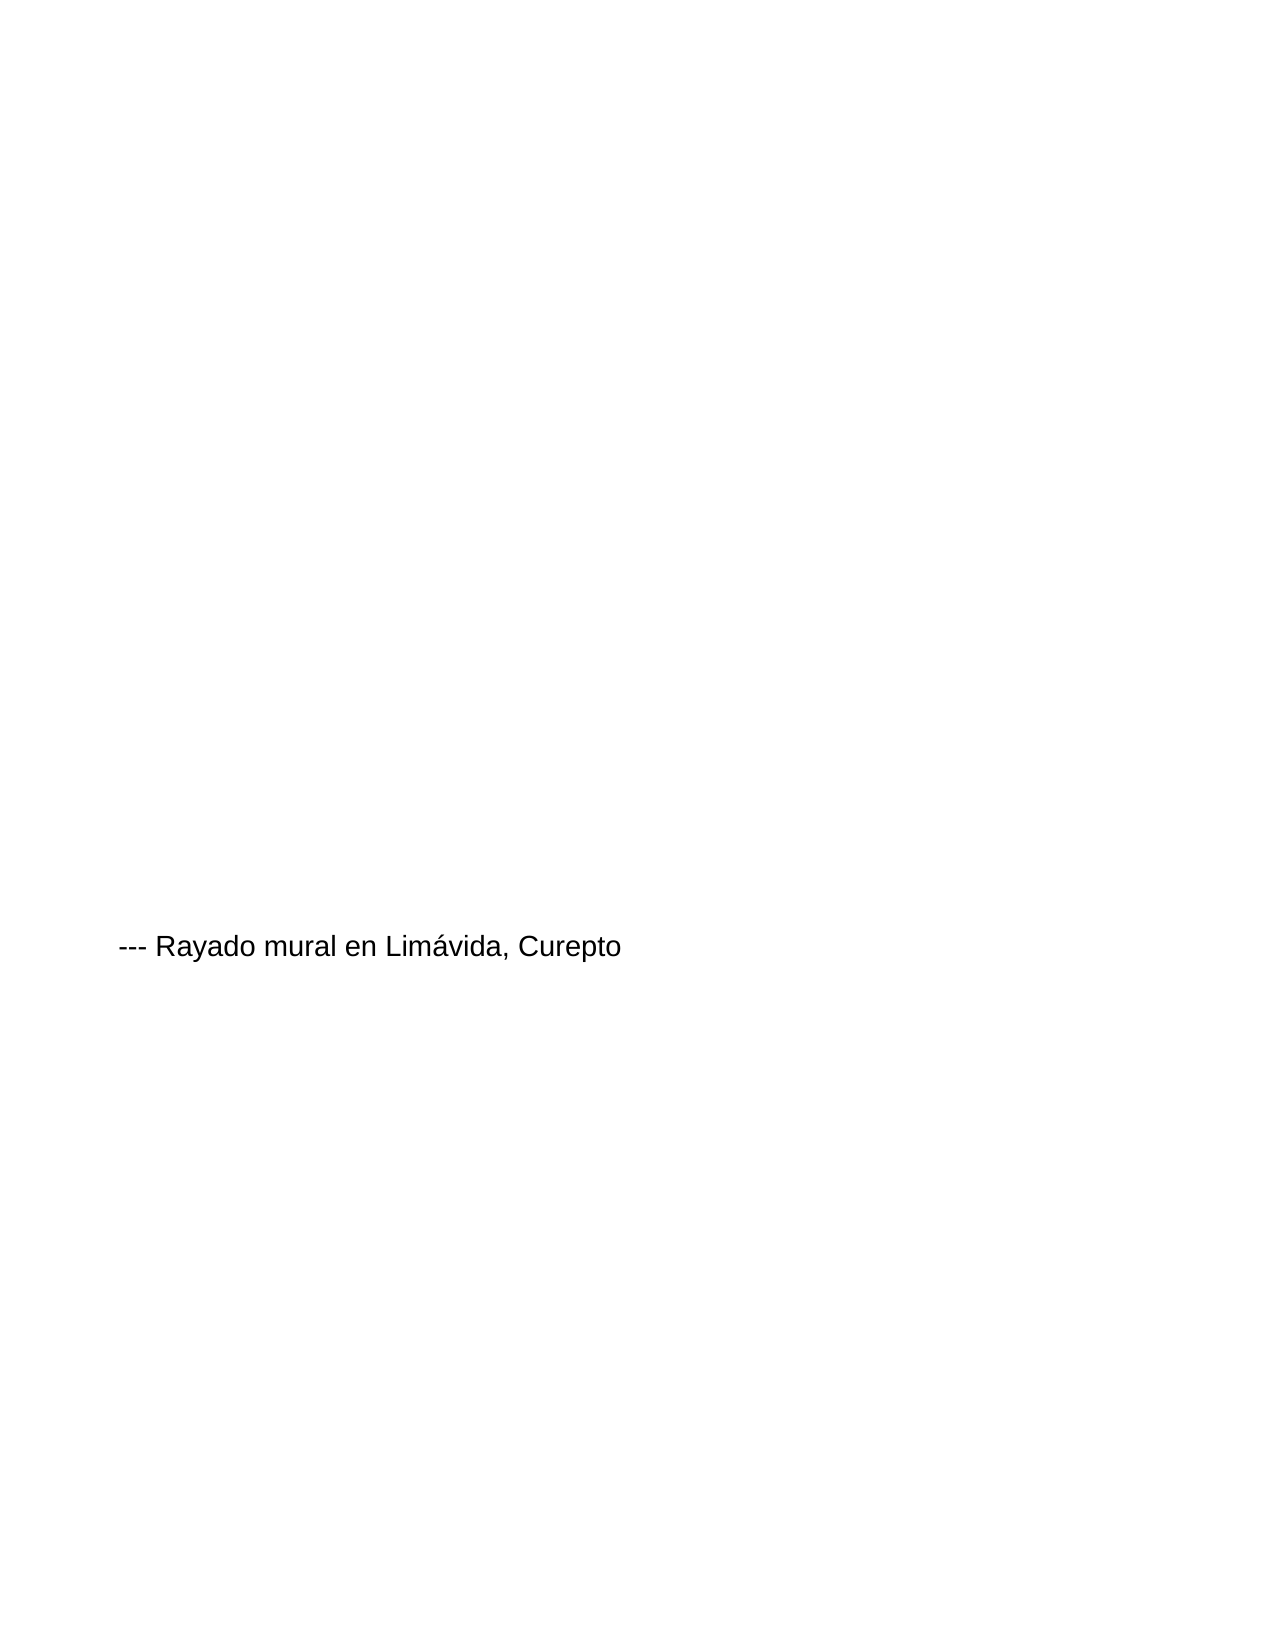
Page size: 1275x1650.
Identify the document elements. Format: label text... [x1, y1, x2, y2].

text --- Rayado mural en Villa El Sol, Hualañé --- Rayado mural en Limávida, Curepto --- Rayado mural en Constantué, Curepto [118, 118, 1157, 963]
